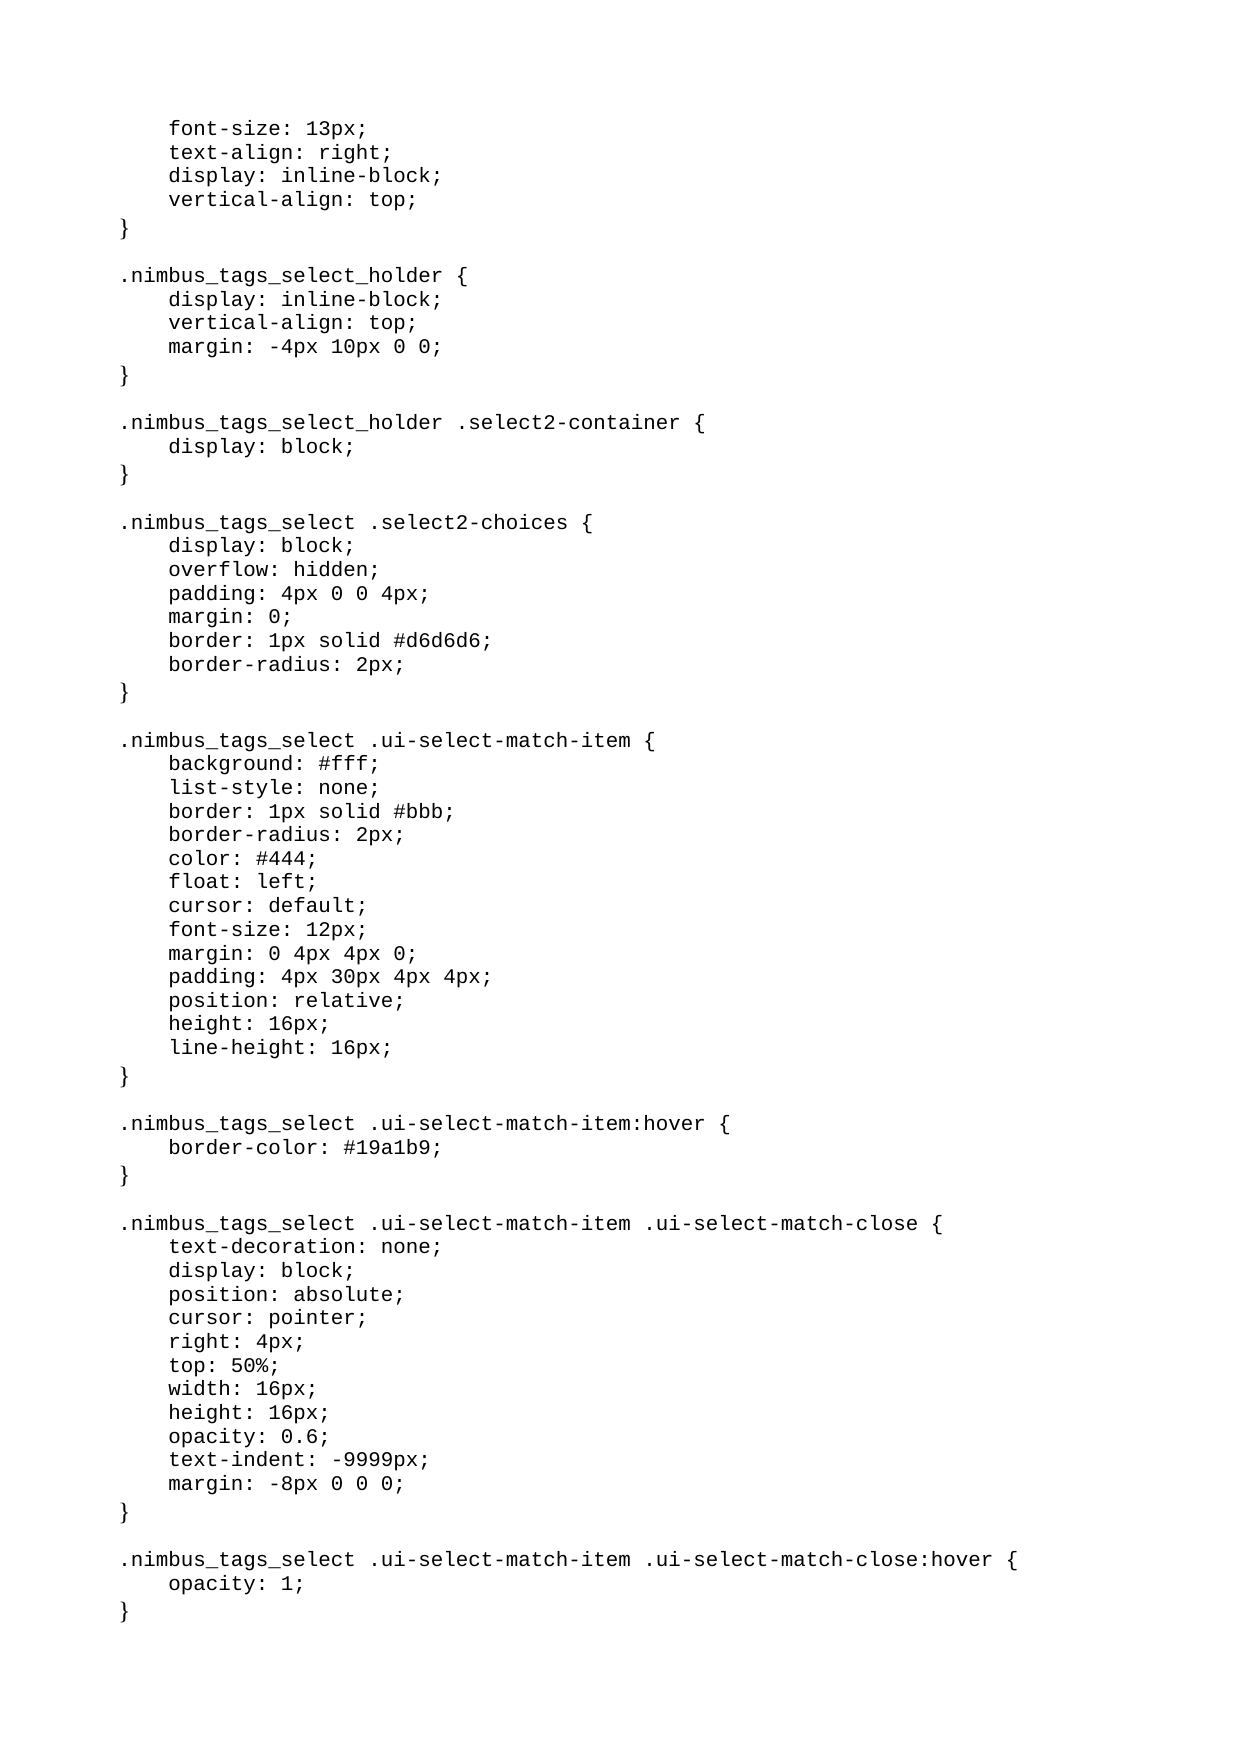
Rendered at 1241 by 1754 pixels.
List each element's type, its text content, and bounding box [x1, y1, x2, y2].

text vertical-align: top; [118, 312, 1122, 336]
text float: left; [118, 872, 1122, 895]
text list-style: none; [118, 777, 1122, 801]
text overflow: hidden; [118, 559, 1122, 583]
text border-radius: 2px; [118, 824, 1122, 848]
text position: relative; [118, 990, 1122, 1013]
text text-decoration: none; [118, 1236, 1122, 1260]
text padding: 4px 30px 4px 4px; [118, 966, 1122, 990]
text .nimbus_tags_select_holder .select2-container { [118, 412, 1122, 436]
text color: #444; [118, 848, 1122, 872]
text } [118, 1497, 1122, 1525]
text line-height: 16px; [118, 1037, 1122, 1061]
text } [118, 1596, 1122, 1625]
text margin: 0 4px 4px 0; [118, 942, 1122, 966]
text height: 16px; [118, 1013, 1122, 1037]
text top: 50%; [118, 1355, 1122, 1378]
text } [118, 360, 1122, 388]
text display: inline-block; [118, 289, 1122, 312]
text .nimbus_tags_select .ui-select-match-item { [118, 730, 1122, 753]
text .nimbus_tags_select .ui-select-match-item .ui-select-match-close { [118, 1213, 1122, 1236]
text background: #fff; [118, 753, 1122, 777]
text vertical-align: top; [118, 189, 1122, 213]
text margin: -4px 10px 0 0; [118, 336, 1122, 360]
text } [118, 459, 1122, 488]
text height: 16px; [118, 1402, 1122, 1426]
text font-size: 13px; [118, 118, 1122, 142]
text position: absolute; [118, 1284, 1122, 1307]
text display: block; [118, 1260, 1122, 1284]
text right: 4px; [118, 1331, 1122, 1355]
text } [118, 1160, 1122, 1189]
text text-indent: -9999px; [118, 1449, 1122, 1473]
text display: block; [118, 436, 1122, 459]
text margin: -8px 0 0 0; [118, 1473, 1122, 1497]
text border: 1px solid #d6d6d6; [118, 630, 1122, 654]
text width: 16px; [118, 1378, 1122, 1402]
text } [118, 677, 1122, 706]
text padding: 4px 0 0 4px; [118, 583, 1122, 606]
text display: inline-block; [118, 165, 1122, 189]
text .nimbus_tags_select .ui-select-match-item .ui-select-match-close:hover { [118, 1549, 1122, 1573]
text } [118, 1061, 1122, 1089]
text font-size: 12px; [118, 919, 1122, 942]
text opacity: 1; [118, 1573, 1122, 1596]
text } [118, 213, 1122, 241]
text .nimbus_tags_select .select2-choices { [118, 512, 1122, 535]
text display: block; [118, 535, 1122, 559]
text cursor: pointer; [118, 1307, 1122, 1331]
text margin: 0; [118, 606, 1122, 630]
text .nimbus_tags_select .ui-select-match-item:hover { [118, 1113, 1122, 1137]
text border-radius: 2px; [118, 654, 1122, 677]
text cursor: default; [118, 895, 1122, 919]
text text-align: right; [118, 142, 1122, 165]
text opacity: 0.6; [118, 1426, 1122, 1449]
text border: 1px solid #bbb; [118, 801, 1122, 824]
text .nimbus_tags_select_holder { [118, 265, 1122, 289]
text border-color: #19a1b9; [118, 1137, 1122, 1160]
